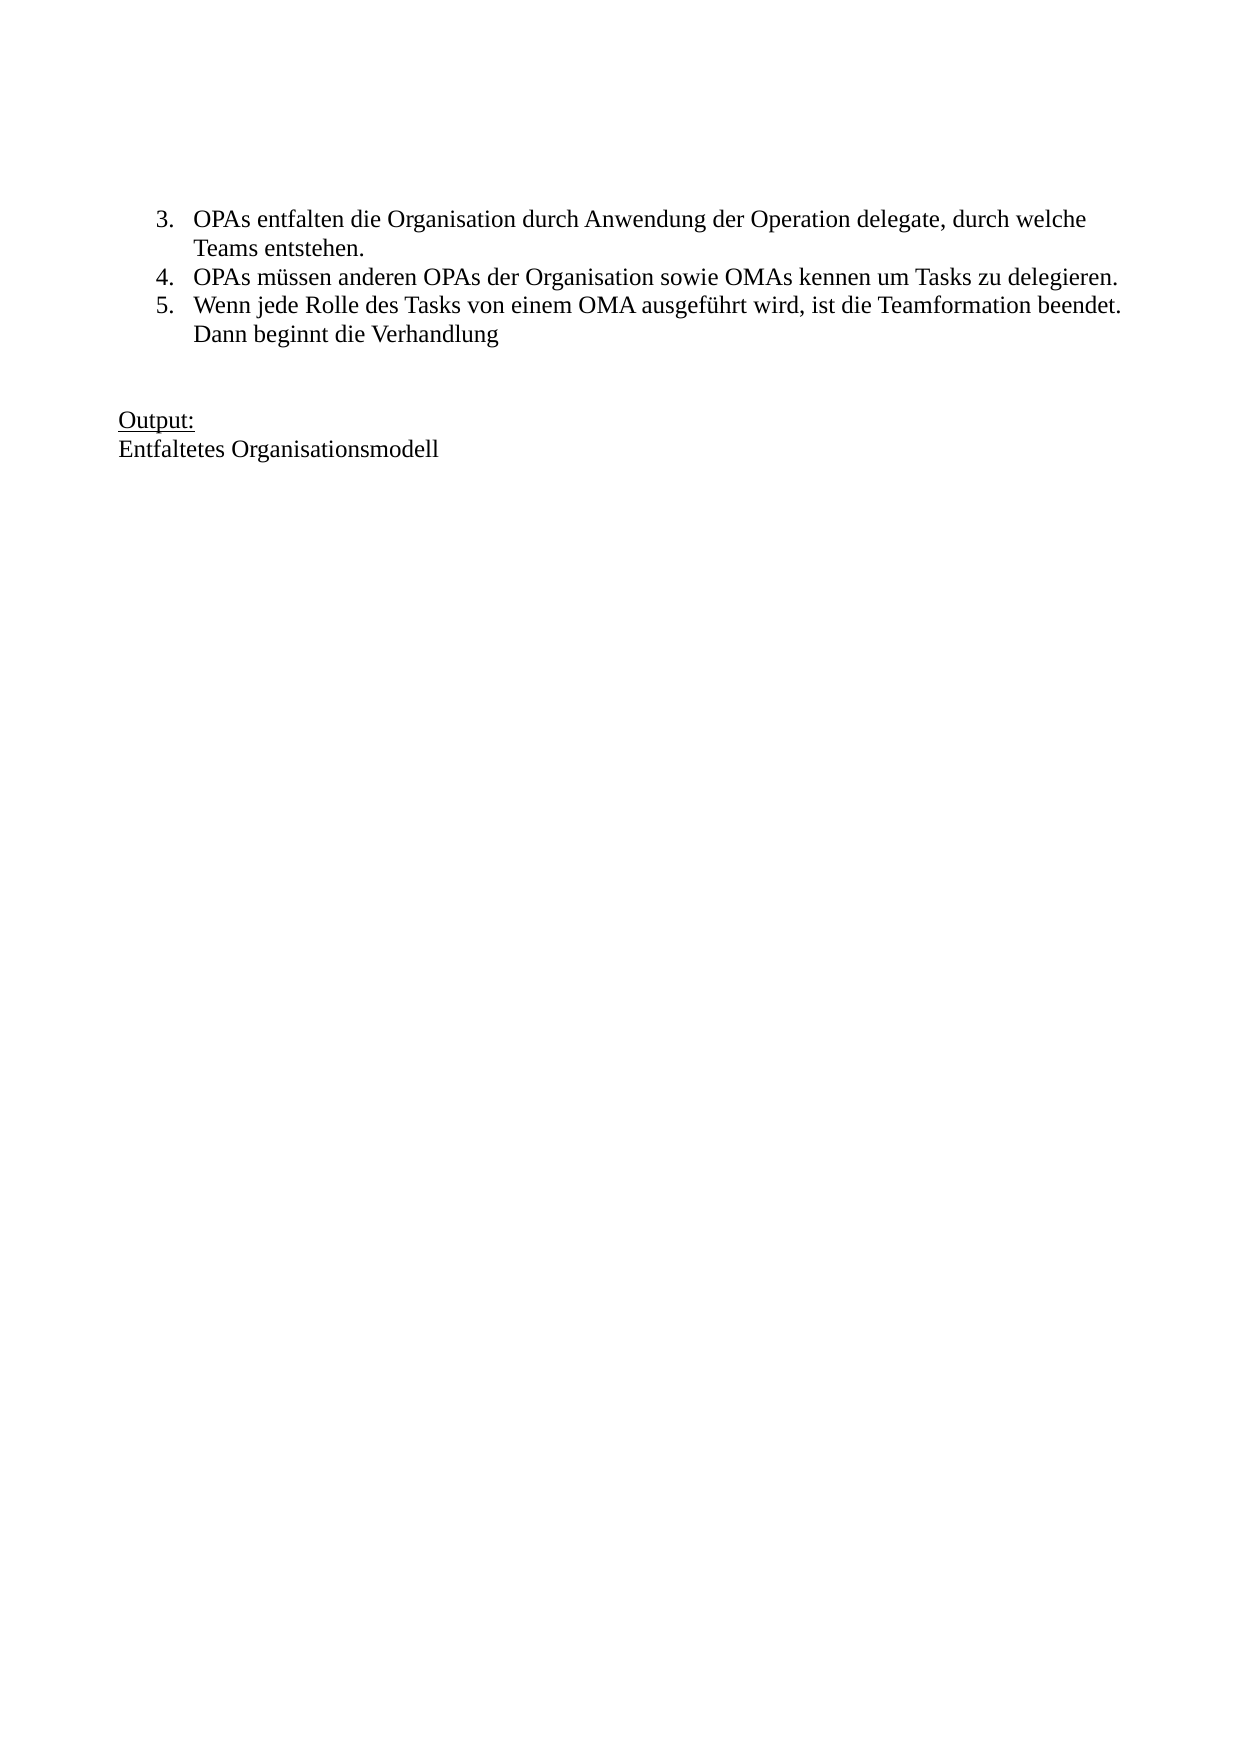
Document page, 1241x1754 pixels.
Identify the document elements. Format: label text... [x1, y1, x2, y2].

list OPAs entfalten die Organisation durch Anwendung der Operation delegate, durch welche Teams entstehen. [156, 204, 1122, 262]
list OPAs müssen anderen OPAs der Organisation sowie OMAs kennen um Tasks zu delegieren. [156, 262, 1122, 291]
text Entfaltetes Organisationsmodell [118, 434, 1122, 463]
list Wenn jede Rolle des Tasks von einem OMA ausgeführt wird, ist die Teamformation beendet. Dann beginnt die Verhandlung [156, 291, 1122, 348]
text Output: [118, 406, 1122, 434]
